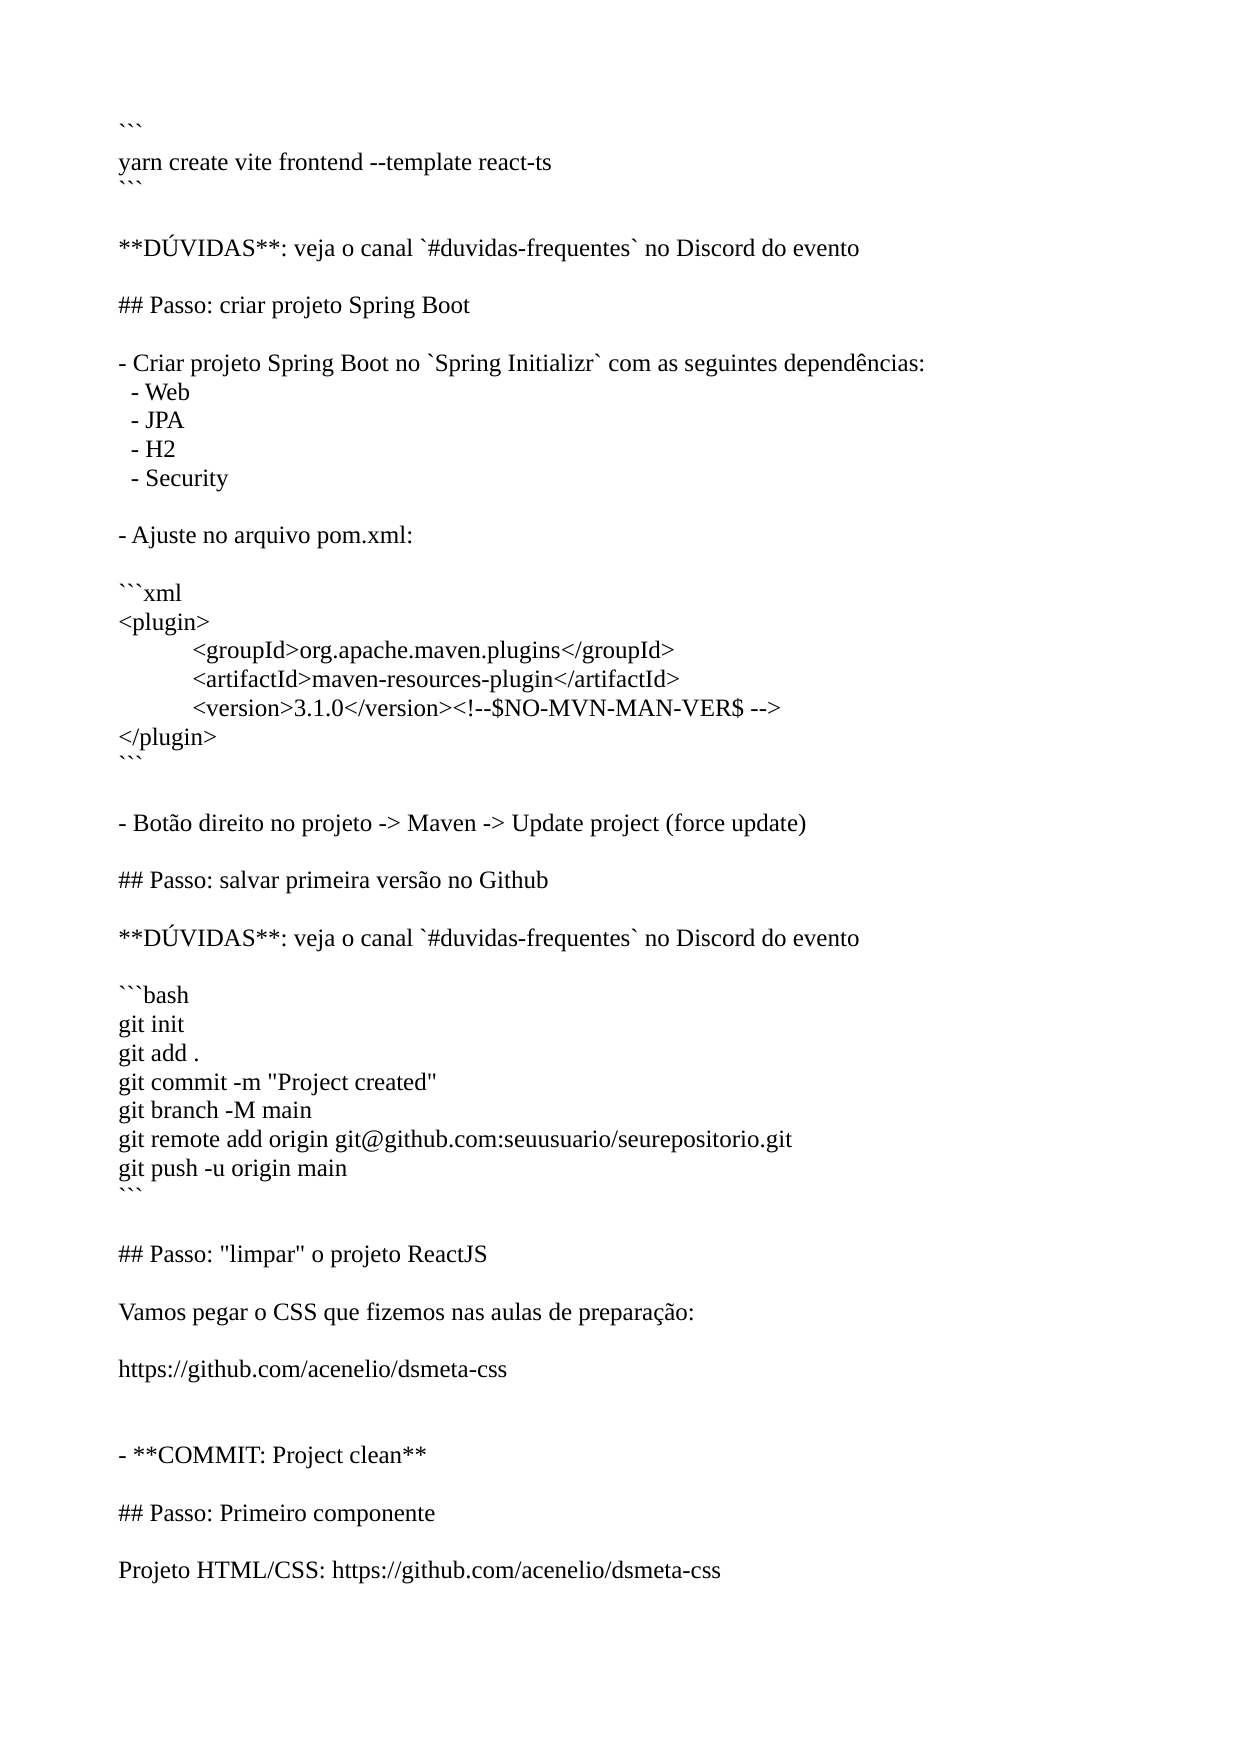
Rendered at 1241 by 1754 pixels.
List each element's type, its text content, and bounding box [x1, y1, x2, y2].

text - Security [118, 463, 1122, 492]
text - JPA [118, 406, 1122, 434]
text yarn create vite frontend --template react-ts [118, 147, 1122, 176]
text ``` [118, 751, 1122, 779]
text <version>3.1.0</version><!--$NO-MVN-MAN-VER$ --> [118, 693, 1122, 722]
text Projeto HTML/CSS: https://github.com/acenelio/dsmeta-css [118, 1556, 1122, 1584]
text ## Passo: criar projeto Spring Boot [118, 291, 1122, 319]
text git branch -M main [118, 1096, 1122, 1124]
text ``` [118, 118, 1122, 147]
text - Criar projeto Spring Boot no `Spring Initializr` com as seguintes dependências: [118, 348, 1122, 377]
text ## Passo: "limpar" o projeto ReactJS [118, 1239, 1122, 1268]
text ```bash [118, 981, 1122, 1009]
text Vamos pegar o CSS que fizemos nas aulas de preparação: [118, 1297, 1122, 1326]
text git remote add origin git@github.com:seuusuario/seurepositorio.git [118, 1124, 1122, 1153]
text git commit -m "Project created" [118, 1067, 1122, 1096]
text ```xml [118, 578, 1122, 607]
text https://github.com/acenelio/dsmeta-css [118, 1354, 1122, 1383]
text ``` [118, 176, 1122, 204]
text ## Passo: salvar primeira versão no Github [118, 866, 1122, 894]
text ``` [118, 1182, 1122, 1211]
text - Botão direito no projeto -> Maven -> Update project (force update) [118, 808, 1122, 837]
text git push -u origin main [118, 1153, 1122, 1182]
text - H2 [118, 434, 1122, 463]
text git add . [118, 1038, 1122, 1067]
text - **COMMIT: Project clean** [118, 1441, 1122, 1469]
text **DÚVIDAS**: veja o canal `#duvidas-frequentes` no Discord do evento [118, 233, 1122, 262]
text <plugin> [118, 607, 1122, 636]
text <artifactId>maven-resources-plugin</artifactId> [118, 664, 1122, 693]
text <groupId>org.apache.maven.plugins</groupId> [118, 636, 1122, 664]
text git init [118, 1009, 1122, 1038]
text - Web [118, 377, 1122, 406]
text </plugin> [118, 722, 1122, 751]
text - Ajuste no arquivo pom.xml: [118, 521, 1122, 549]
text **DÚVIDAS**: veja o canal `#duvidas-frequentes` no Discord do evento [118, 923, 1122, 952]
text ## Passo: Primeiro componente [118, 1498, 1122, 1527]
